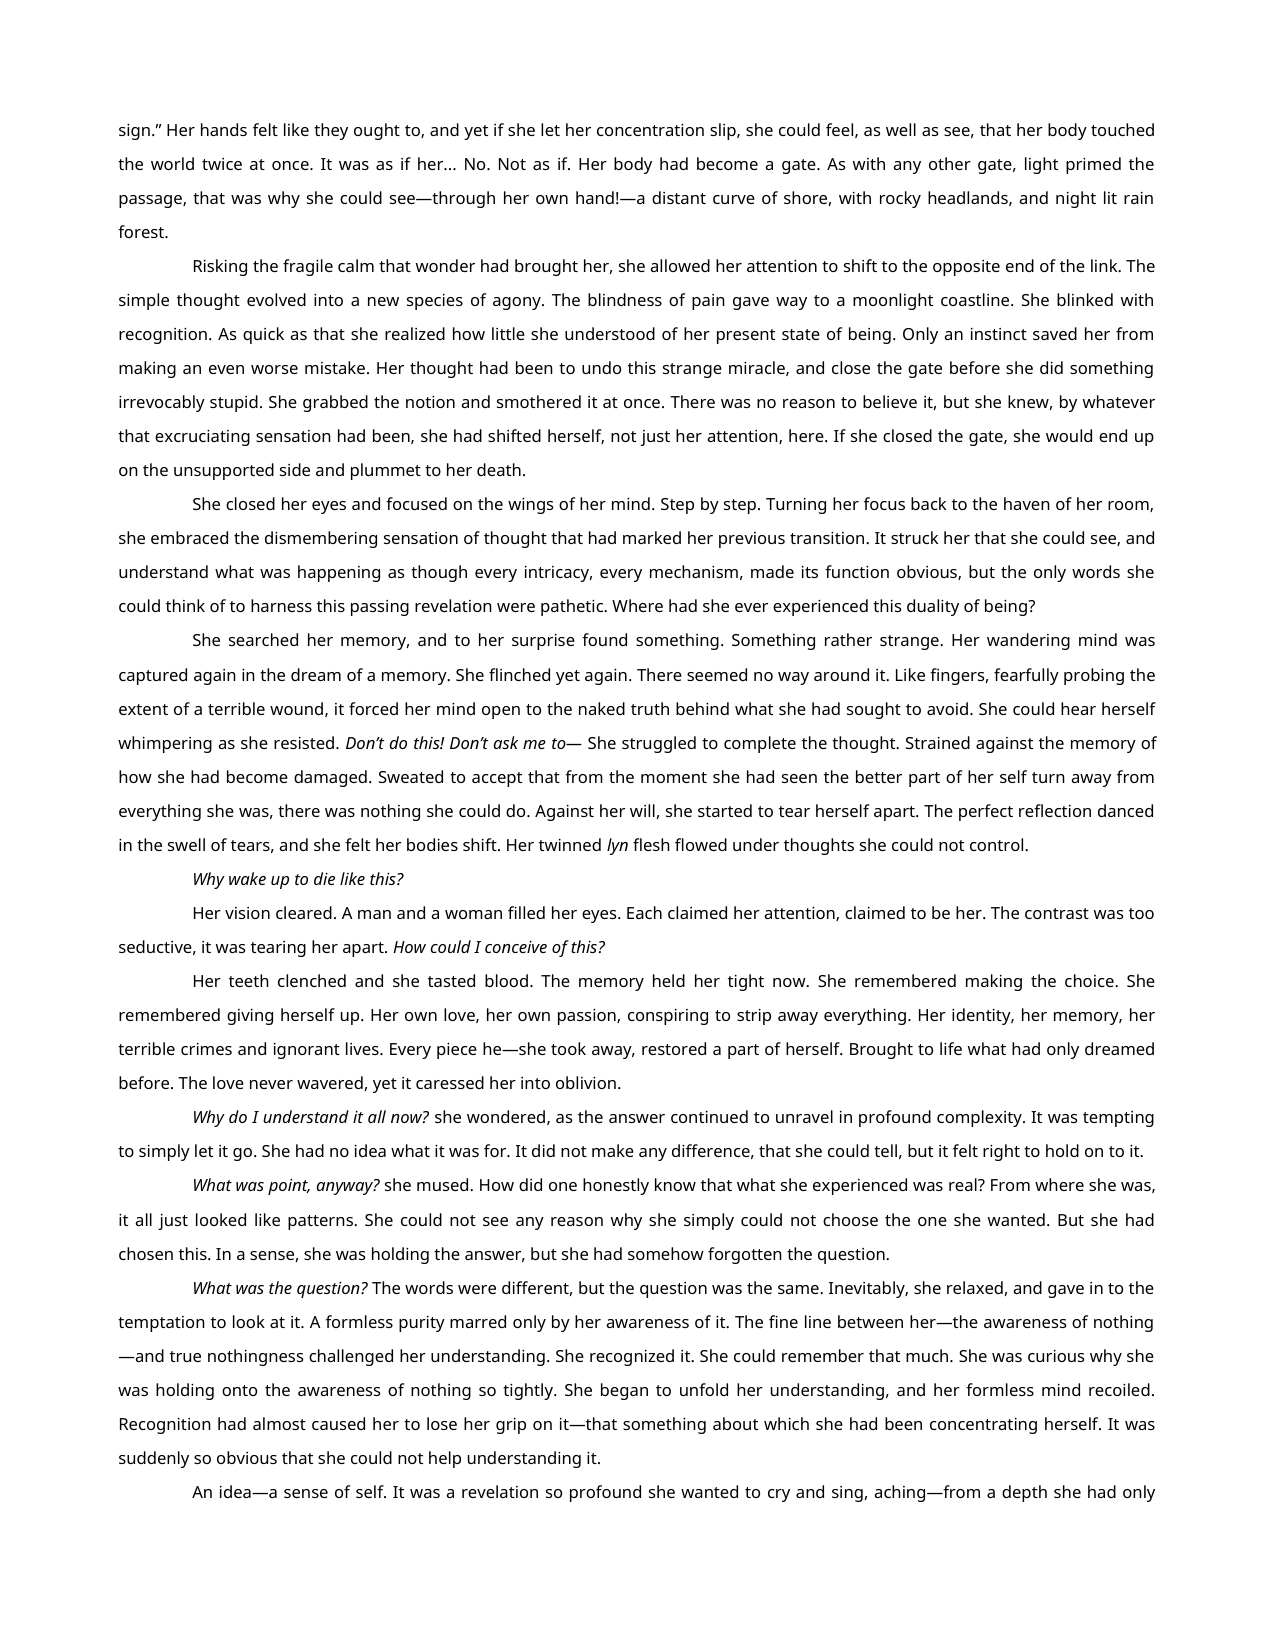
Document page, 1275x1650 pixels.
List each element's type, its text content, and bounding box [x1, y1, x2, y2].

text Why do I understand it all now? she wondered, as the answer continued to unravel in profound complexity. It was tempting to simply let it go. She had no idea what it was for. It did not make any difference, that she could tell, but it felt right to hold on to it. [118, 1106, 1157, 1163]
text sign.” Her hands felt like they ought to, and yet if she let her concentration slip, she could feel, as well as see, that her body touched the world twice at once. It was as if her... No. Not as if. Her body had become a gate. As with any other gate, light primed the passage, that was why she could see—through her own hand!—a distant curve of shore, with rocky headlands, and night lit rain forest. [118, 118, 1157, 243]
text She closed her eyes and focused on the wings of her mind. Step by step. Turning her focus back to the haven of her room, she embraced the dismembering sensation of thought that had marked her previous transition. It struck her that she could see, and understand what was happening as though every intricacy, every mechanism, made its function obvious, but the only words she could think of to harness this passing revelation were pathetic. Where had she ever experienced this duality of being? [118, 493, 1157, 618]
text What was the question? The words were different, but the question was the same. Inevitably, she relaxed, and gave in to the temptation to look at it. A formless purity marred only by her awareness of it. The fine line between her—the awareness of nothing—and true nothingness challenged her understanding. She recognized it. She could remember that much. She was curious why she was holding onto the awareness of nothing so tightly. She began to unfold her understanding, and her formless mind recoiled. Recognition had almost caused her to lose her grip on it—that something about which she had been concentrating herself. It was suddenly so obvious that she could not help understanding it. [118, 1276, 1157, 1469]
text What was point, anyway? she mused. How did one honestly know that what she experienced was real? From where she was, it all just looked like patterns. She could not see any reason why she simply could not choose the one she wanted. But she had chosen this. In a sense, she was holding the answer, but she had somehow forgotten the question. [118, 1174, 1157, 1265]
text Her vision cleared. A man and a woman filled her eyes. Each claimed her attention, claimed to be her. The contrast was too seductive, it was tearing her apart. How could I conceive of this? [118, 902, 1157, 958]
text Risking the fragile calm that wonder had brought her, she allowed her attention to shift to the opposite end of the link. The simple thought evolved into a new species of agony. The blindness of pain gave way to a moonlight coastline. She blinked with recognition. As quick as that she realized how little she understood of her present state of being. Only an instinct saved her from making an even worse mistake. Her thought had been to undo this strange miracle, and close the gate before she did something irrevocably stupid. She grabbed the notion and smothered it at once. There was no reason to believe it, but she knew, by whatever that excruciating sensation had been, she had shifted herself, not just her attention, here. If she closed the gate, she would end up on the unsupported side and plummet to her death. [118, 254, 1157, 481]
text She searched her memory, and to her surprise found something. Something rather strange. Her wandering mind was captured again in the dream of a memory. She flinched yet again. There seemed no way around it. Like fingers, fearfully probing the extent of a terrible wound, it forced her mind open to the naked truth behind what she had sought to avoid. She could hear herself whimpering as she resisted. Don’t do this! Don’t ask me to— She struggled to complete the thought. Strained against the memory of how she had become damaged. Sweated to accept that from the moment she had seen the better part of her self turn away from everything she was, there was nothing she could do. Against her will, she started to tear herself apart. The perfect reflection danced in the swell of tears, and she felt her bodies shift. Her twinned lyn flesh flowed under thoughts she could not control. [118, 629, 1157, 856]
text An idea—a sense of self. It was a revelation so profound she wanted to cry and sing, aching—from a depth she had only [118, 1481, 1157, 1503]
text Her teeth clenched and she tasted blood. The memory held her tight now. She remembered making the choice. She remembered giving herself up. Her own love, her own passion, conspiring to strip away everything. Her identity, her memory, her terrible crimes and ignorant lives. Every piece he—she took away, restored a part of herself. Brought to life what had only dreamed before. The love never wavered, yet it caressed her into oblivion. [118, 970, 1157, 1094]
text Why wake up to die like this? [118, 867, 1157, 890]
